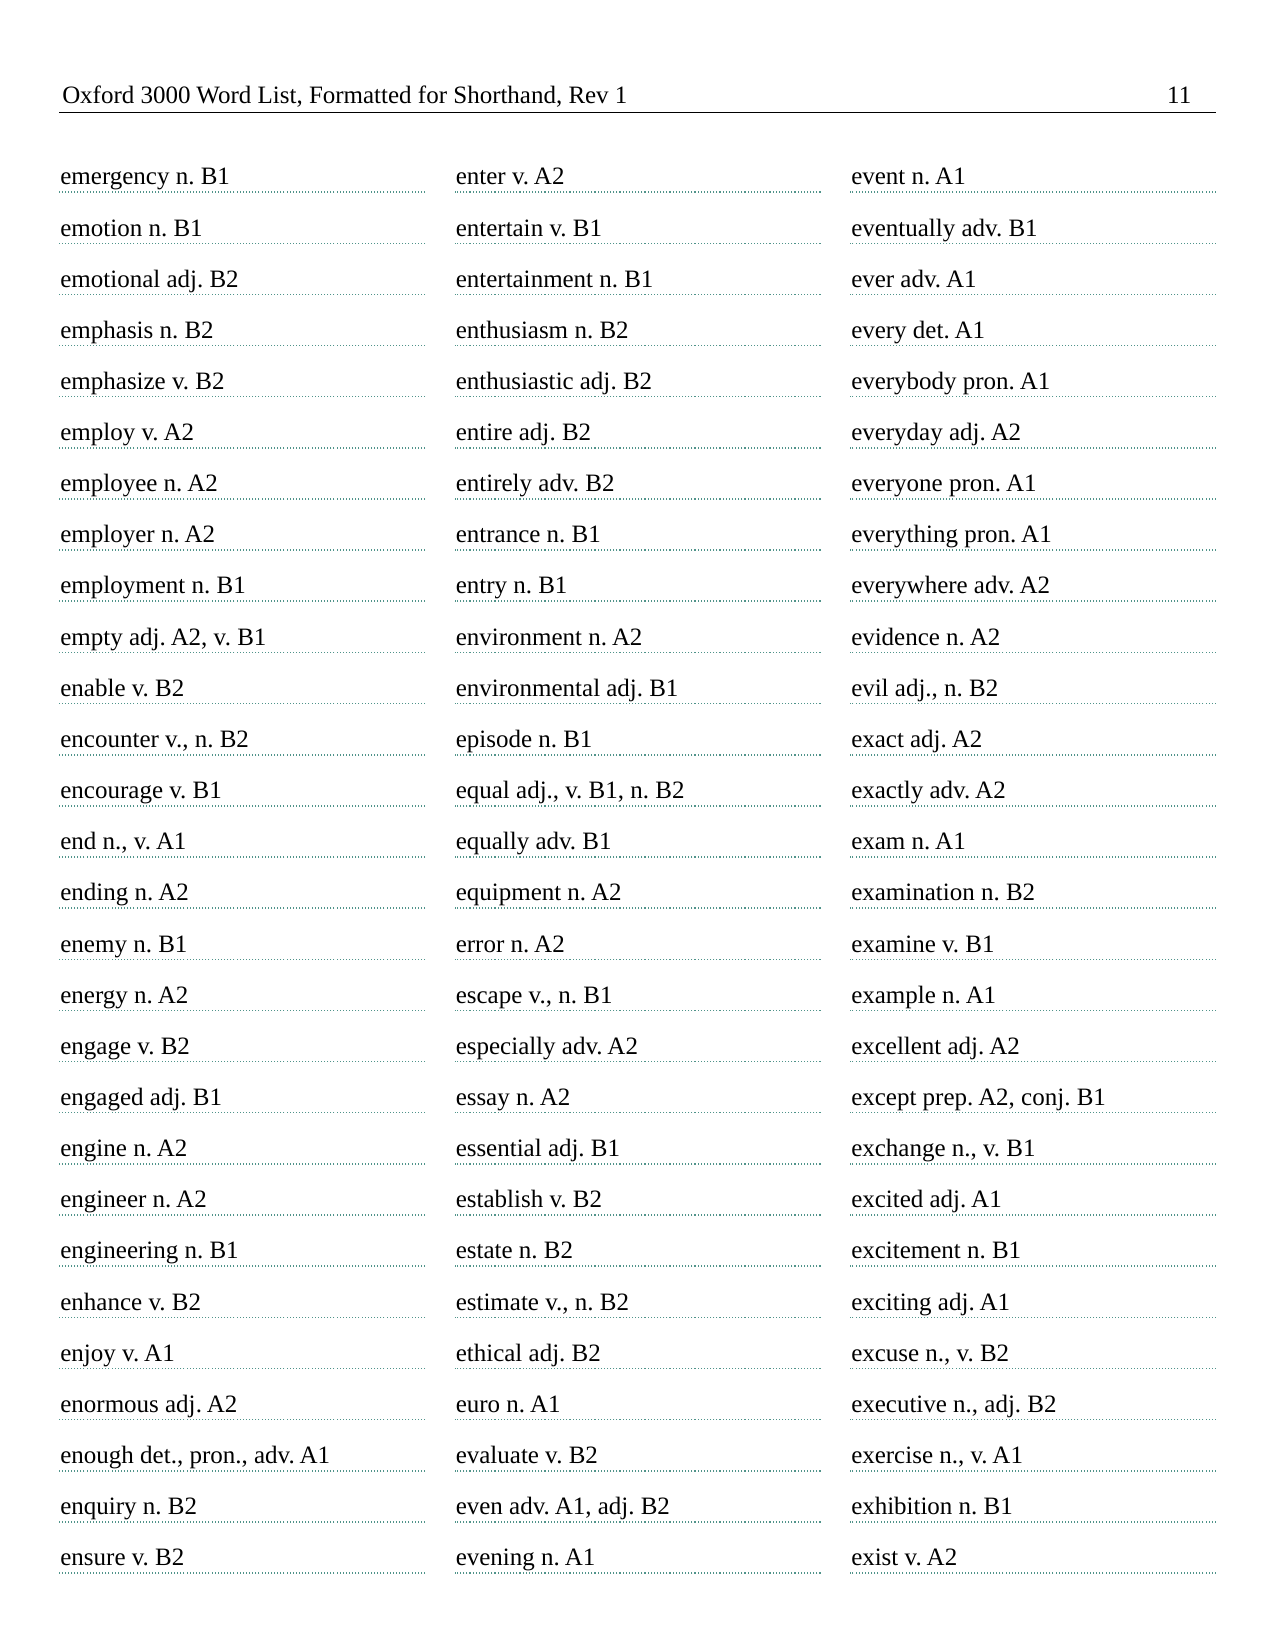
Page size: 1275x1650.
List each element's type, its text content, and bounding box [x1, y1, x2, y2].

text ethical adj. B2 [454, 1318, 821, 1369]
text engage v. B2 [59, 1011, 425, 1062]
text especially adv. A2 [454, 1011, 821, 1062]
text emotional adj. B2 [59, 244, 425, 295]
text exchange n., v. B1 [850, 1113, 1216, 1165]
text enter v. A2 [454, 142, 821, 193]
text enthusiastic adj. B2 [454, 346, 821, 397]
text emphasis n. B2 [59, 295, 425, 346]
text essay n. A2 [454, 1062, 821, 1113]
text entirely adv. B2 [454, 449, 821, 500]
text event n. A1 [850, 142, 1216, 193]
text everyday adj. A2 [850, 397, 1216, 449]
text example n. A1 [850, 960, 1216, 1011]
text everyone pron. A1 [850, 449, 1216, 500]
text entrance n. B1 [454, 500, 821, 551]
text enemy n. B1 [59, 909, 425, 960]
text ensure v. B2 [59, 1523, 425, 1574]
text entry n. B1 [454, 551, 821, 602]
text environment n. A2 [454, 602, 821, 653]
text enhance v. B2 [59, 1267, 425, 1318]
text equipment n. A2 [454, 858, 821, 909]
text emphasize v. B2 [59, 346, 425, 397]
text enable v. B2 [59, 653, 425, 704]
text ever adv. A1 [850, 244, 1216, 295]
text engineer n. A2 [59, 1165, 425, 1216]
text ending n. A2 [59, 858, 425, 909]
text exhibition n. B1 [850, 1472, 1216, 1523]
text exercise n., v. A1 [850, 1420, 1216, 1472]
text end n., v. A1 [59, 807, 425, 858]
text excellent adj. A2 [850, 1011, 1216, 1062]
text empty adj. A2, v. B1 [59, 602, 425, 653]
text equally adv. B1 [454, 807, 821, 858]
text exam n. A1 [850, 807, 1216, 858]
text everything pron. A1 [850, 500, 1216, 551]
text evidence n. A2 [850, 602, 1216, 653]
text enough det., pron., adv. A1 [59, 1420, 425, 1472]
text every det. A1 [850, 295, 1216, 346]
text episode n. B1 [454, 704, 821, 756]
text entertainment n. B1 [454, 244, 821, 295]
text escape v., n. B1 [454, 960, 821, 1011]
text examination n. B2 [850, 858, 1216, 909]
text energy n. A2 [59, 960, 425, 1011]
text examine v. B1 [850, 909, 1216, 960]
text employer n. A2 [59, 500, 425, 551]
text executive n., adj. B2 [850, 1369, 1216, 1420]
text equal adj., v. B1, n. B2 [454, 756, 821, 807]
text except prep. A2, conj. B1 [850, 1062, 1216, 1113]
text employment n. B1 [59, 551, 425, 602]
text emotion n. B1 [59, 193, 425, 244]
text emergency n. B1 [59, 142, 425, 193]
text exist v. A2 [850, 1523, 1216, 1574]
text excited adj. A1 [850, 1165, 1216, 1216]
text eventually adv. B1 [850, 193, 1216, 244]
text exactly adv. A2 [850, 756, 1216, 807]
text exact adj. A2 [850, 704, 1216, 756]
text enjoy v. A1 [59, 1318, 425, 1369]
text engine n. A2 [59, 1113, 425, 1165]
text estimate v., n. B2 [454, 1267, 821, 1318]
text environmental adj. B1 [454, 653, 821, 704]
text encourage v. B1 [59, 756, 425, 807]
text engaged adj. B1 [59, 1062, 425, 1113]
text excitement n. B1 [850, 1216, 1216, 1267]
text employ v. A2 [59, 397, 425, 449]
text engineering n. B1 [59, 1216, 425, 1267]
text establish v. B2 [454, 1165, 821, 1216]
text evening n. A1 [454, 1523, 821, 1574]
text error n. A2 [454, 909, 821, 960]
text entertain v. B1 [454, 193, 821, 244]
text enthusiasm n. B2 [454, 295, 821, 346]
text estate n. B2 [454, 1216, 821, 1267]
text enquiry n. B2 [59, 1472, 425, 1523]
text exciting adj. A1 [850, 1267, 1216, 1318]
text euro n. A1 [454, 1369, 821, 1420]
text excuse n., v. B2 [850, 1318, 1216, 1369]
text employee n. A2 [59, 449, 425, 500]
text evil adj., n. B2 [850, 653, 1216, 704]
text enormous adj. A2 [59, 1369, 425, 1420]
text everywhere adv. A2 [850, 551, 1216, 602]
text evaluate v. B2 [454, 1420, 821, 1472]
text encounter v., n. B2 [59, 704, 425, 756]
text entire adj. B2 [454, 397, 821, 449]
text everybody pron. A1 [850, 346, 1216, 397]
text essential adj. B1 [454, 1113, 821, 1165]
text even adv. A1, adj. B2 [454, 1472, 821, 1523]
